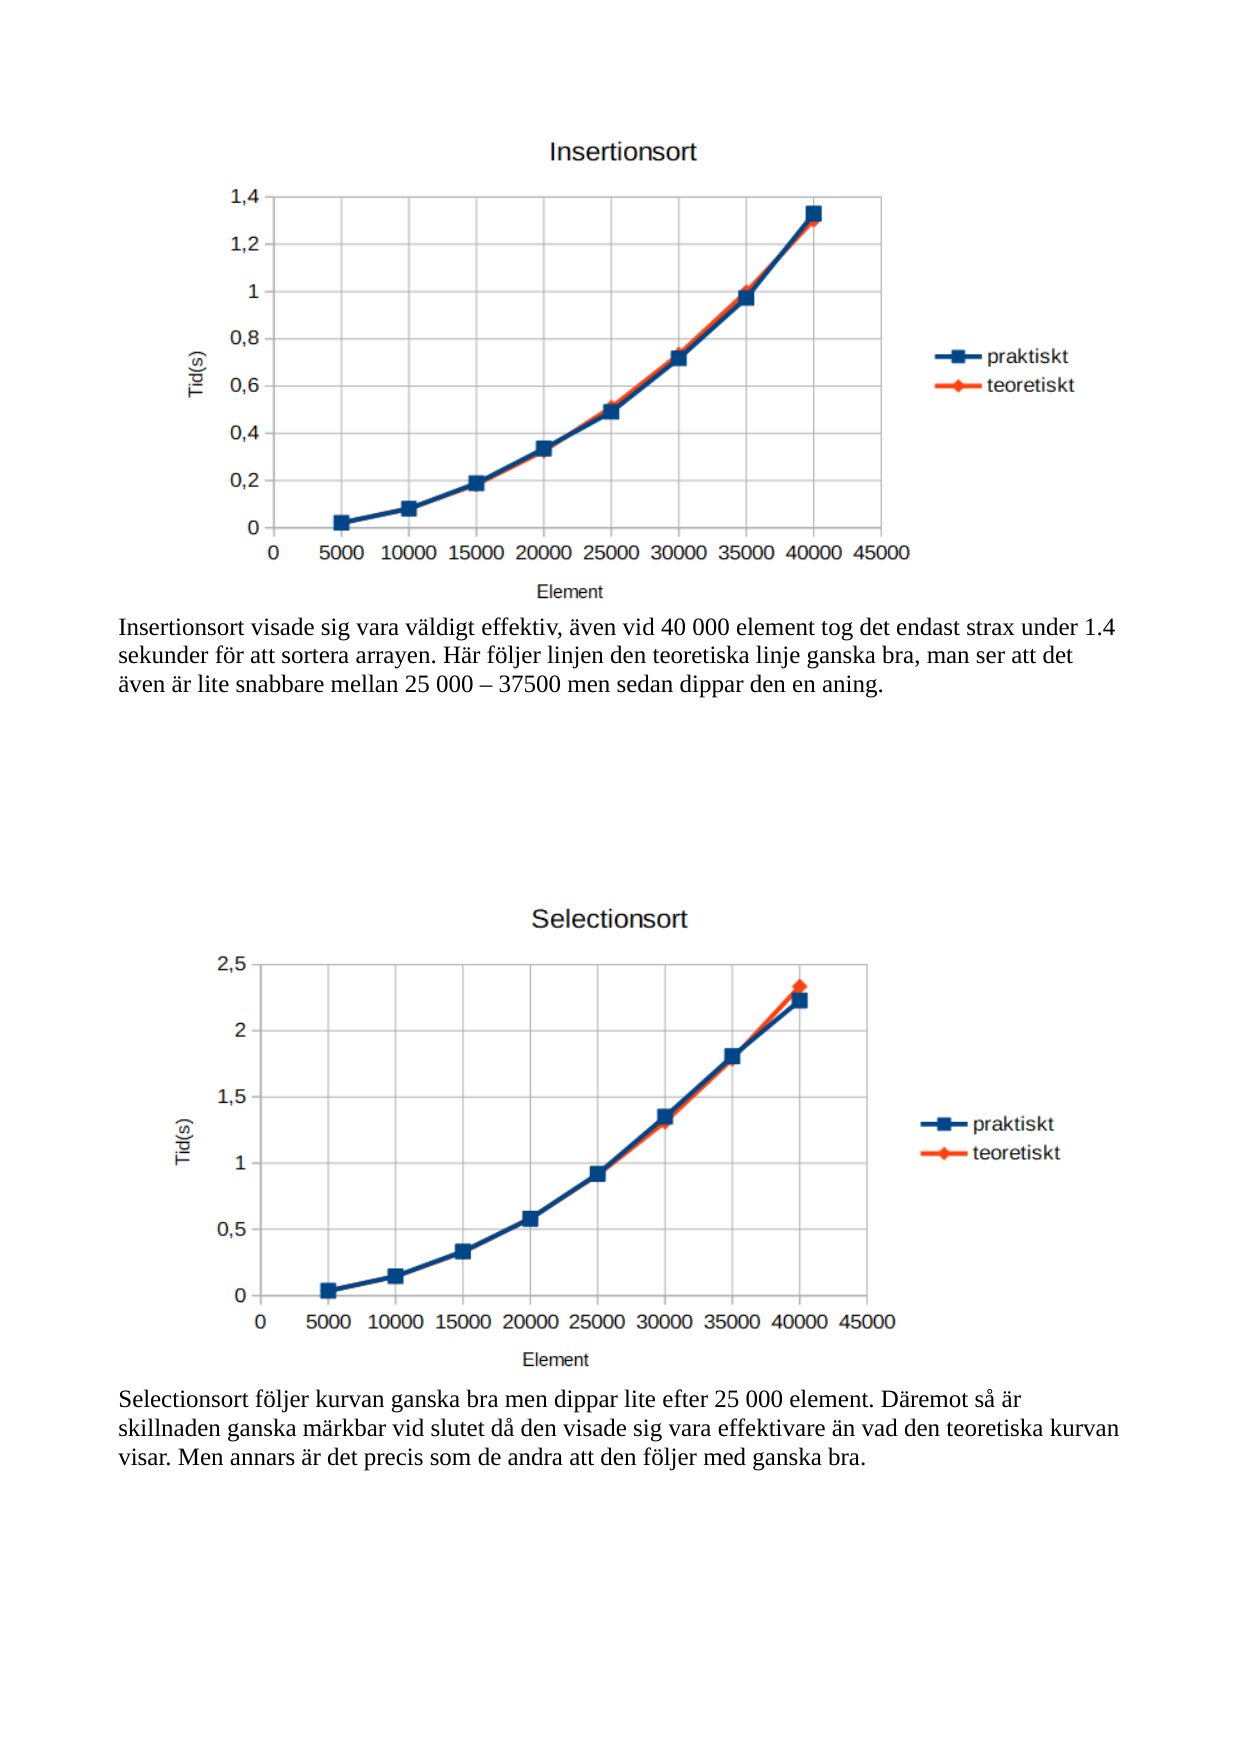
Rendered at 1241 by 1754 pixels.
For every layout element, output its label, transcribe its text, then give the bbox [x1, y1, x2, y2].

text Insertionsort visade sig vara väldigt effektiv, även vid 40 000 element tog det endast strax under 1.4 sekunder för att sortera arrayen. Här följer linjen den teoretiska linje ganska bra, man ser att det även är lite snabbare mellan 25 000 – 37500 men sedan dippar den en aning. [118, 118, 1122, 698]
picture [160, 118, 1081, 612]
text Selectionsort följer kurvan ganska bra men dippar lite efter 25 000 element. Däremot så är skillnaden ganska märkbar vid slutet då den visade sig vara effektivare än vad den teoretiska kurvan visar. Men annars är det precis som de andra att den följer med ganska bra. [118, 899, 1122, 1471]
picture [172, 899, 1068, 1385]
